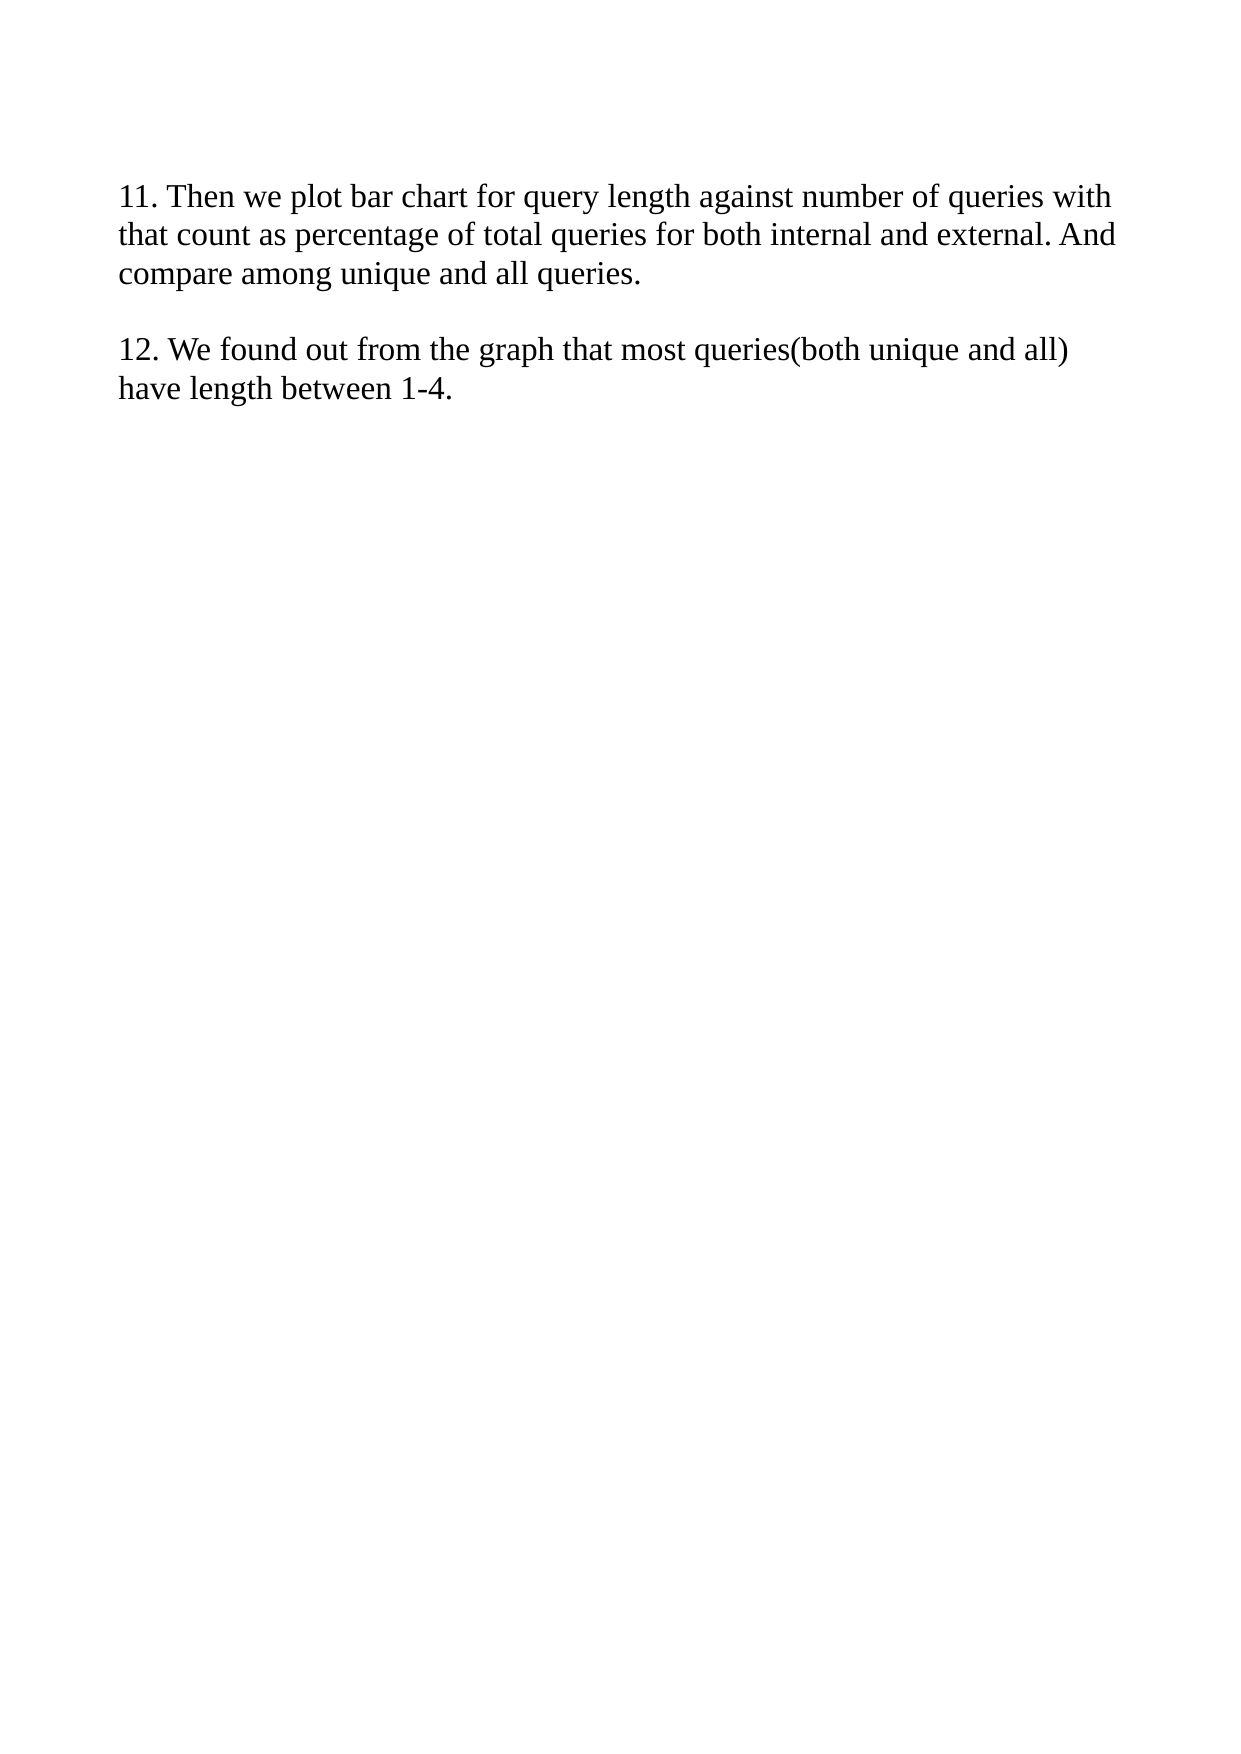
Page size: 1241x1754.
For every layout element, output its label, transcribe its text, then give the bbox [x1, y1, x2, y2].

text 11. Then we plot bar chart for query length against number of queries with that count as percentage of total queries for both internal and external. And compare among unique and all queries. [118, 176, 1122, 291]
text 12. We found out from the graph that most queries(both unique and all) have length between 1-4. [118, 330, 1122, 406]
